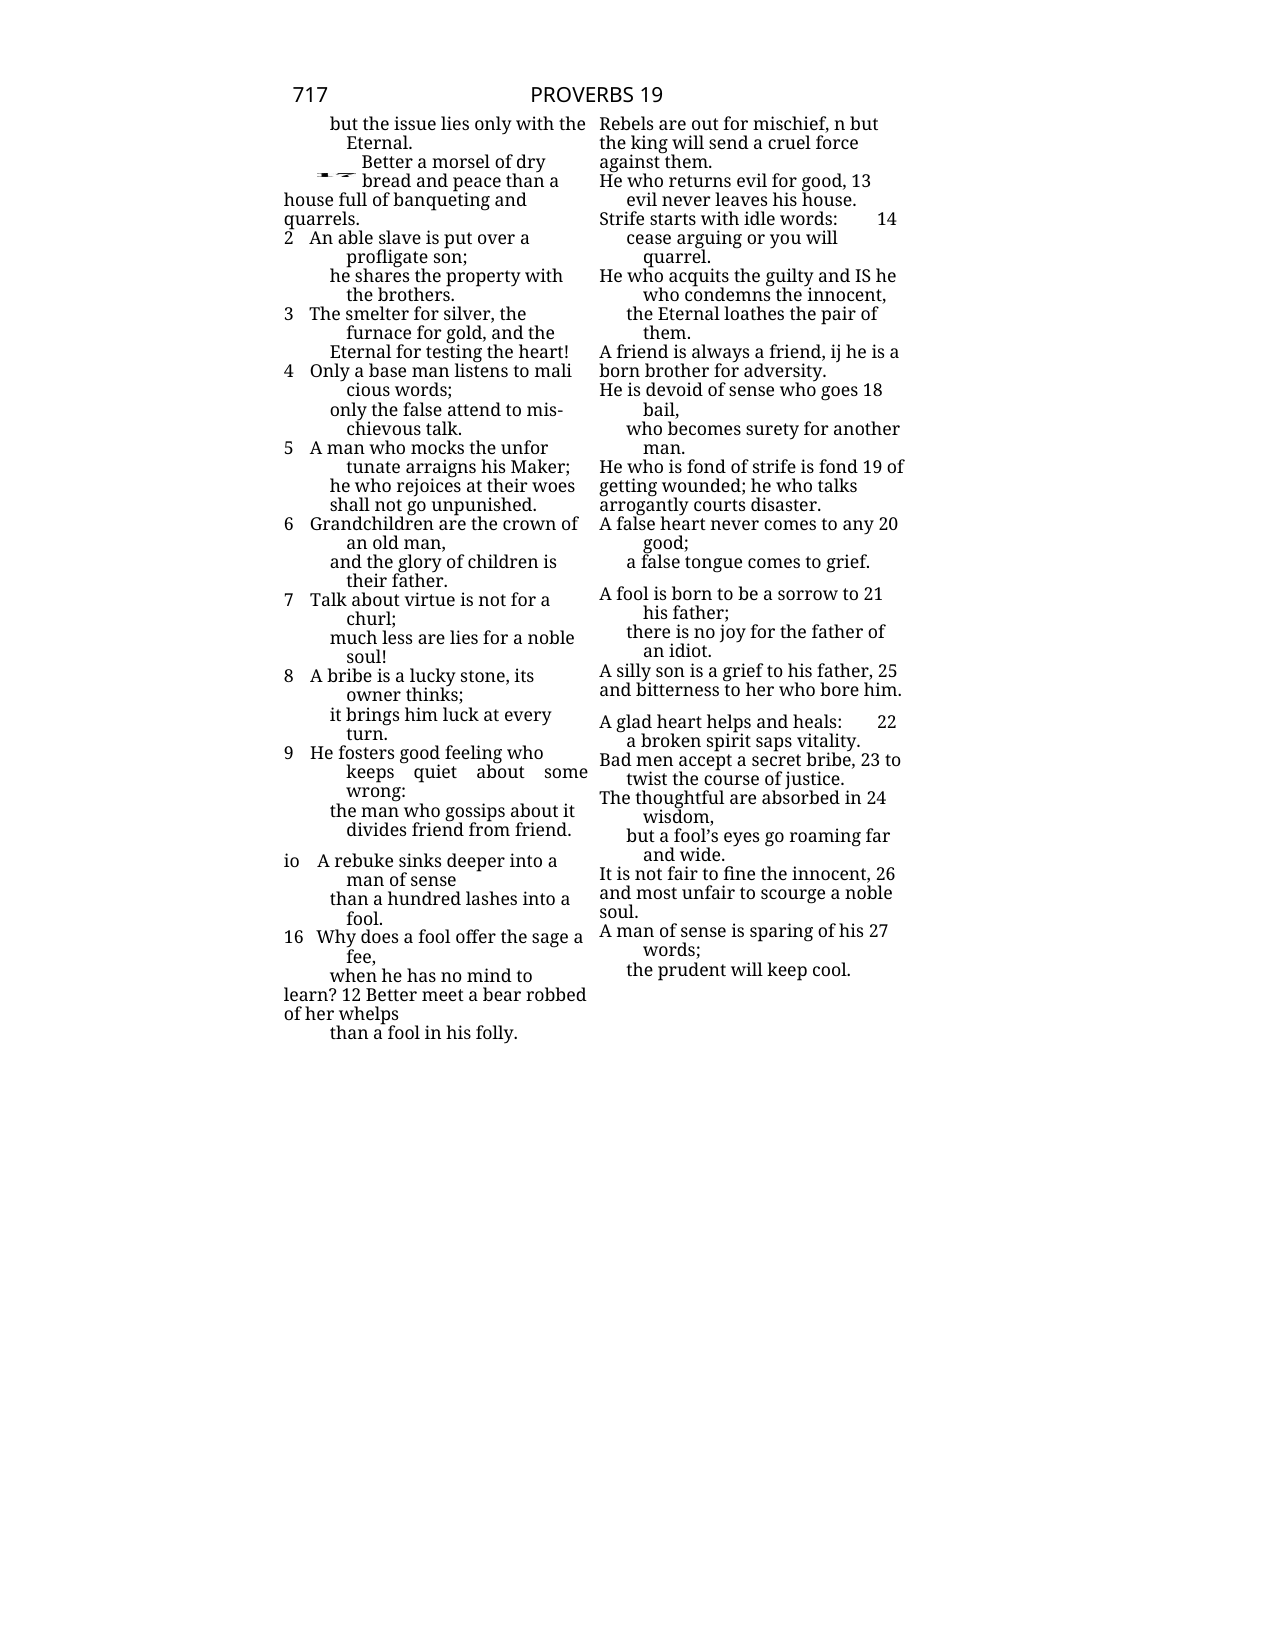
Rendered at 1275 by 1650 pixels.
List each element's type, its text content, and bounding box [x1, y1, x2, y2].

text the man who gossips about it divides friend from friend. [329, 802, 588, 840]
text than a hundred lashes into a fool. [329, 891, 588, 929]
text Better a morsel of dry bread and peace than a house full of ban­queting and quarrels. [284, 153, 588, 229]
text A fool is born to be a sorrow to 21 his father; [599, 585, 904, 623]
text Strife starts with idle words: 14 [599, 210, 904, 229]
text who becomes surety for an­other man. [626, 420, 904, 458]
text furnace for gold, and the Eternal for testing the heart! [329, 324, 588, 363]
list A man who mocks the unfor­ [284, 439, 588, 458]
list Talk about virtue is not for a [284, 591, 588, 610]
list An able slave is put over a [284, 229, 588, 248]
picture [317, 173, 356, 177]
text cious words; [329, 382, 588, 401]
text Bad men accept a secret bribe, 23 to twist the course of justice. [599, 751, 904, 789]
text tunate arraigns his Maker; he who rejoices at their woes shall not go unpunished. [329, 458, 588, 515]
text It is not fair to fine the innocent, 26 and most unfair to scourge a noble soul. [599, 865, 904, 923]
text The thoughtful are absorbed in 24 wisdom, [599, 789, 904, 827]
text keeps quiet about some wrong: [346, 763, 588, 802]
text He who returns evil for good, 13 evil never leaves his house. [599, 172, 904, 210]
list He fosters good feeling who [284, 744, 588, 763]
text io A rebuke sinks deeper into a man of sense [284, 852, 588, 891]
text He who acquits the guilty and IS he who condemns the inno­cent, [599, 267, 904, 305]
text much less are lies for a noble soul! [329, 629, 588, 668]
text the Eternal loathes the pair of them. [626, 305, 904, 343]
list Why does a fool offer the sage a fee, [284, 929, 588, 967]
text an old man, [329, 534, 588, 553]
text owner thinks; [329, 687, 588, 706]
list Grandchildren are the crown of [284, 515, 588, 534]
text A man of sense is sparing of his 27 words; [599, 923, 904, 961]
text a broken spirit saps vitality. [626, 733, 904, 751]
text it brings him luck at every turn. [329, 706, 588, 744]
text A silly son is a grief to his father, 25 and bitterness to her who bore him. [599, 662, 904, 701]
text A friend is always a friend, ij he is a born brother for ad­versity. [599, 343, 904, 382]
text He who is fond of strife is fond 19 of getting wounded; he who talks arrogantly courts disaster. [599, 458, 904, 515]
text Rebels are out for mischief, n but the king will send a cruel force against them. [599, 115, 904, 172]
text but a fool’s eyes go roaming far and wide. [626, 827, 904, 865]
text but the issue lies only with the Eternal. [329, 115, 588, 153]
text A glad heart helps and heals: 22 [599, 714, 904, 733]
text when he has no mind to learn? 12 Better meet a bear robbed of her whelps [284, 967, 588, 1024]
text than a fool in his folly. [284, 1024, 588, 1043]
list The smelter for silver, the [284, 305, 588, 324]
text the prudent will keep cool. [626, 961, 904, 980]
text A false heart never comes to any 20 good; [599, 515, 904, 553]
text He is devoid of sense who goes 18 bail, [599, 382, 904, 420]
text only the false attend to mis­chievous talk. [329, 401, 588, 439]
text he shares the property with the brothers. [329, 267, 588, 305]
list Only a base man listens to mali­ [284, 363, 588, 382]
list A bribe is a lucky stone, its [284, 668, 588, 687]
text churl; [329, 610, 588, 629]
text cease arguing or you will quarrel. [626, 229, 904, 267]
text a false tongue comes to grief. [626, 553, 904, 572]
text and the glory of children is their father. [329, 553, 588, 591]
text profligate son; [329, 248, 588, 267]
text there is no joy for the father of an idiot. [626, 623, 904, 662]
